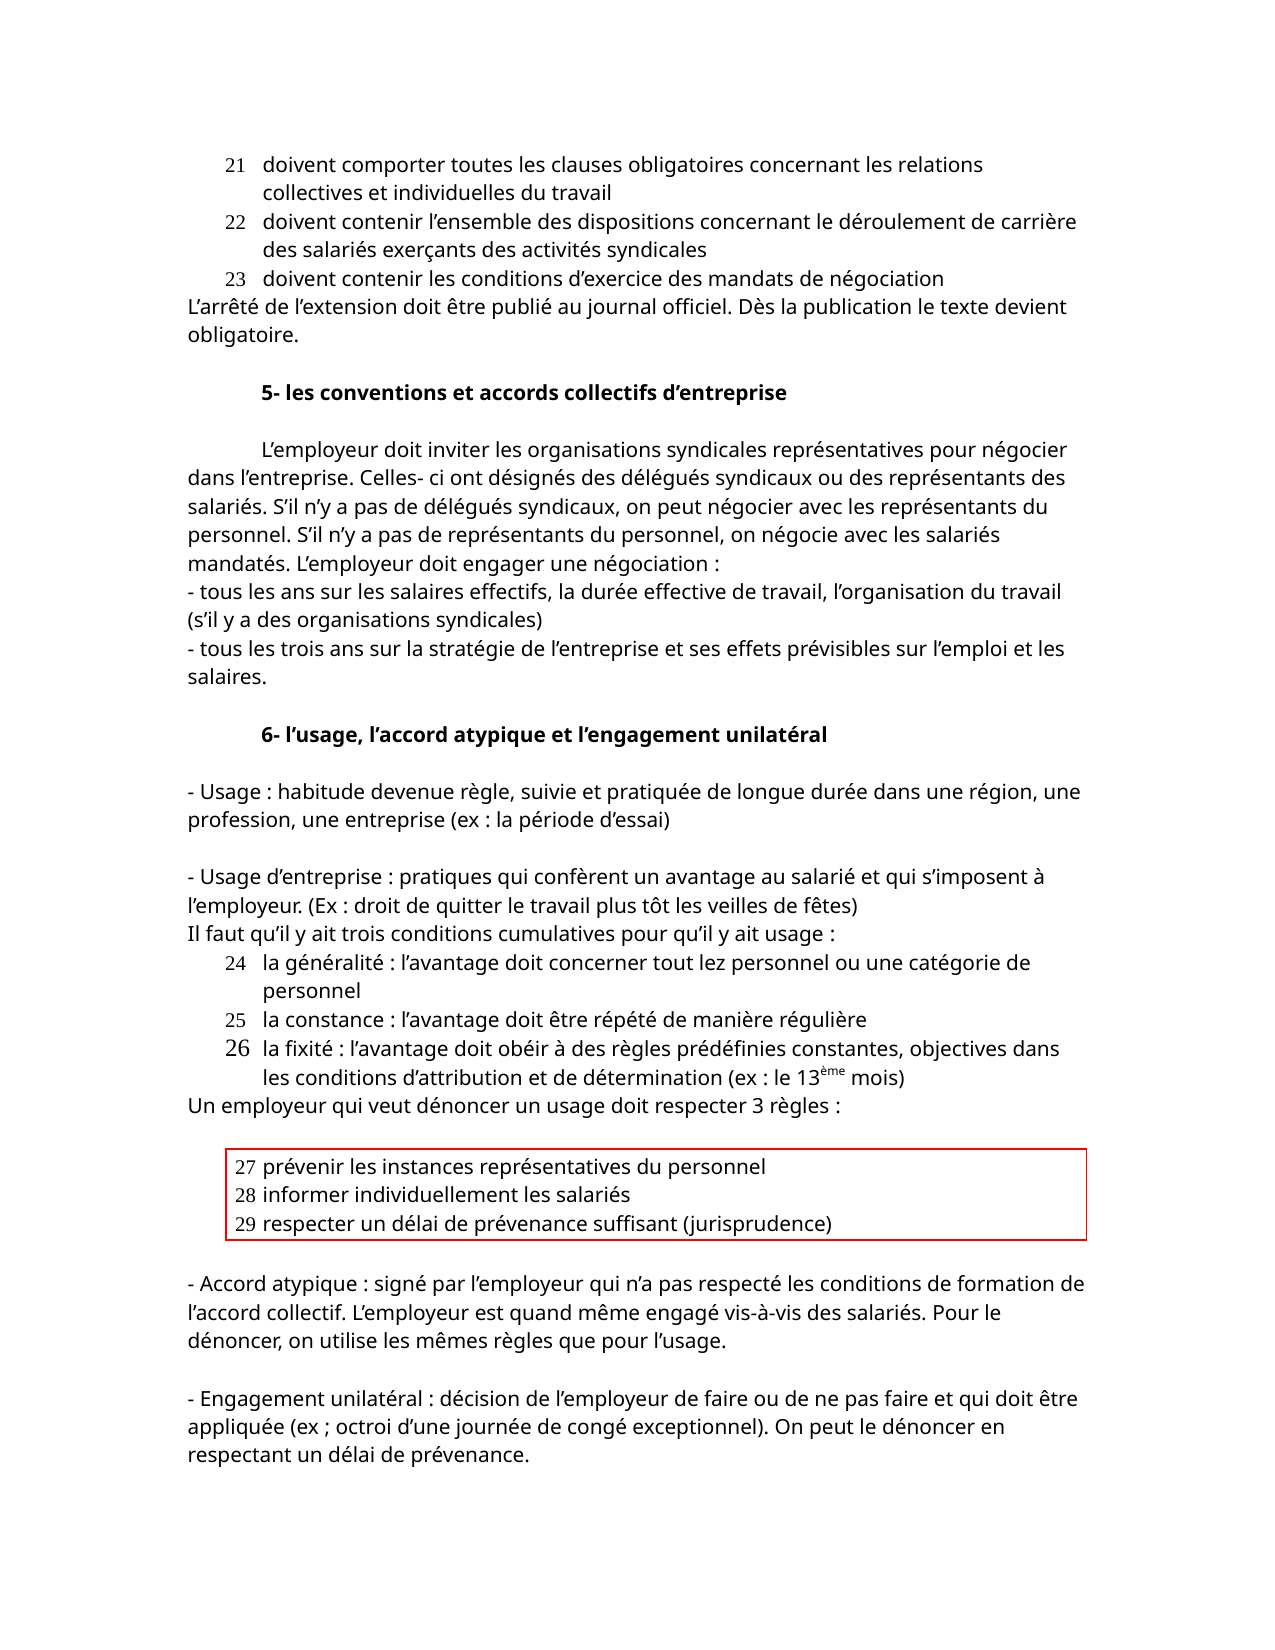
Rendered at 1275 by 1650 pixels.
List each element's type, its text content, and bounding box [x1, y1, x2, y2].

text - Engagement unilatéral : décision de l’employeur de faire ou de ne pas faire et qui doit être appliquée (ex ; octroi d’une journée de congé exceptionnel). On peut le dénoncer en respectant un délai de prévenance. [187, 1384, 1087, 1469]
text - Usage : habitude devenue règle, suivie et pratiquée de longue durée dans une région, une profession, une entreprise (ex : la période d’essai) [187, 777, 1087, 834]
text Il faut qu’il y ait trois conditions cumulatives pour qu’il y ait usage : [187, 919, 1087, 948]
list informer individuellement les salariés [227, 1177, 1086, 1205]
text 6- l’usage, l’accord atypique et l’engagement unilatéral [187, 720, 1087, 748]
list doivent contenir les conditions d’exercice des mandats de négociation [225, 264, 1087, 292]
text - Accord atypique : signé par l’employeur qui n’a pas respecté les conditions de formation de l’accord collectif. L’employeur est quand même engagé vis-à-vis des salariés. Pour le dénoncer, on utilise les mêmes règles que pour l’usage. [187, 1269, 1087, 1355]
list la généralité : l’avantage doit concerner tout lez personnel ou une catégorie de personnel [225, 948, 1087, 1005]
text - tous les trois ans sur la stratégie de l’entreprise et ses effets prévisibles sur l’emploi et les salaires. [187, 634, 1087, 691]
list respecter un délai de prévenance suffisant (jurisprudence) [227, 1205, 1086, 1239]
text - Usage d’entreprise : pratiques qui confèrent un avantage au salarié et qui s’imposent à l’employeur. (Ex : droit de quitter le travail plus tôt les veilles de fêtes) [187, 862, 1087, 919]
list la fixité : l’avantage doit obéir à des règles prédéfinies constantes, objectives dans les conditions d’attribution et de détermination (ex : le 13ème mois) [225, 1033, 1087, 1091]
text 5- les conventions et accords collectifs d’entreprise [187, 378, 1087, 406]
text L’employeur doit inviter les organisations syndicales représentatives pour négocier dans l’entreprise. Celles- ci ont désignés des délégués syndicaux ou des représentants des salariés. S’il n’y a pas de délégués syndicaux, on peut négocier avec les représentants du personnel. S’il n’y a pas de représentants du personnel, on négocie avec les salariés mandatés. L’employeur doit engager une négociation : [187, 435, 1087, 577]
text - tous les ans sur les salaires effectifs, la durée effective de travail, l’organisation du travail (s’il y a des organisations syndicales) [187, 577, 1087, 634]
list doivent contenir l’ensemble des dispositions concernant le déroulement de carrière des salariés exerçants des activités syndicales [225, 207, 1087, 264]
list la constance : l’avantage doit être répété de manière régulière [225, 1005, 1087, 1033]
text L’arrêté de l’extension doit être publié au journal officiel. Dès la publication le texte devient obligatoire. [187, 292, 1087, 349]
list doivent comporter toutes les clauses obligatoires concernant les relations collectives et individuelles du travail [225, 150, 1087, 207]
text Un employeur qui veut dénoncer un usage doit respecter 3 règles : [187, 1091, 1087, 1119]
list prévenir les instances représentatives du personnel [227, 1150, 1086, 1177]
